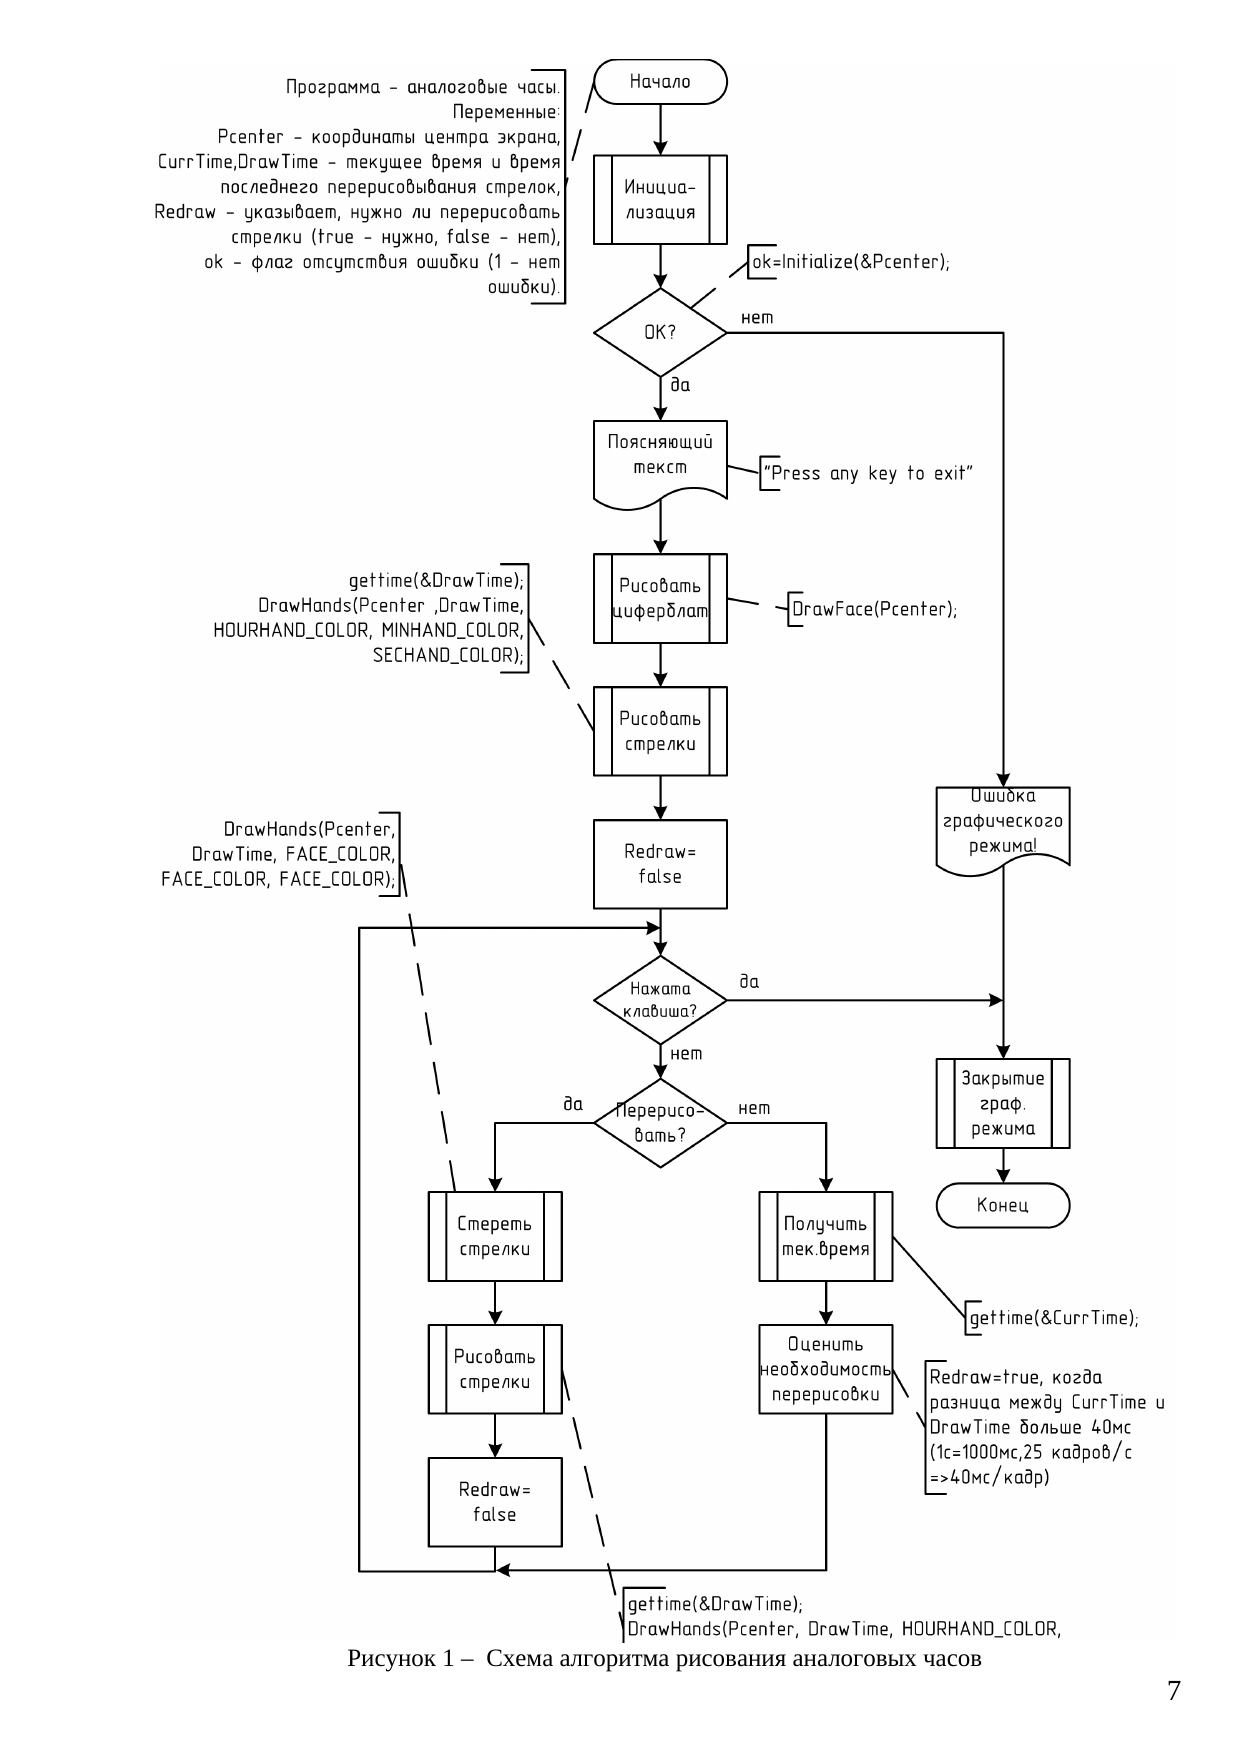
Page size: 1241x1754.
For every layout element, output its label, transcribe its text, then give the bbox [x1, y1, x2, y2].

text Рисунок 1 – Схема алгоритма рисования аналоговых часов [146, 1643, 1183, 1672]
picture [154, 59, 1174, 1643]
